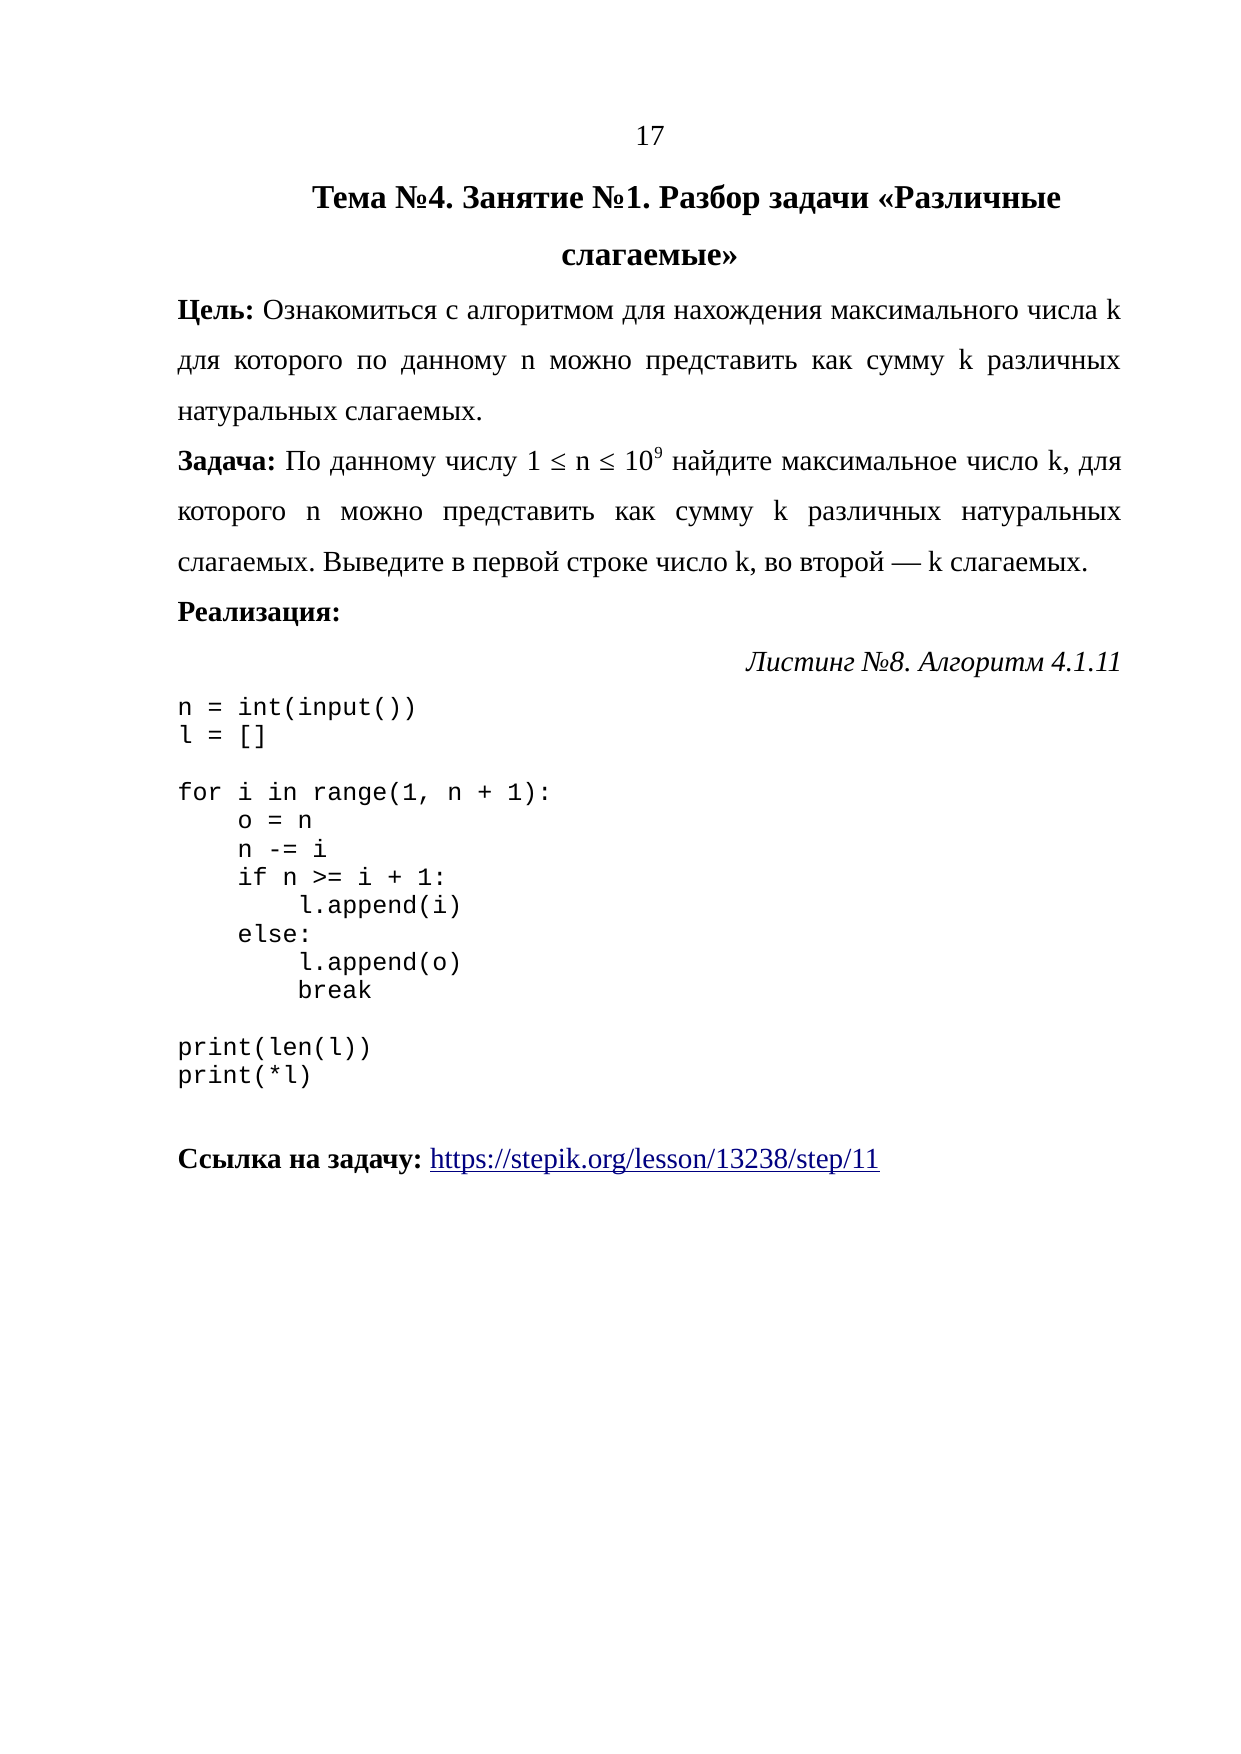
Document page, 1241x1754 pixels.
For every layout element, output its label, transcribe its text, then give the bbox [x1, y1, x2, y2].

text l.append(o) [177, 950, 1122, 978]
text print(*l) [177, 1063, 1122, 1091]
text break [177, 978, 1122, 1006]
text n -= i [177, 836, 1122, 865]
text else: [177, 921, 1122, 950]
text Цель: Ознакомиться с алгоритмом для нахождения максимального числа k для которого по данному n можно представить как сумму k различных натуральных слагаемых. [177, 292, 1122, 426]
text Задача: По данному числу 1 ≤ n ≤ 109 найдите максимальное число k, для которого n можно представить как сумму k различных натуральных слагаемых. Выведите в первой строке число k, во второй — k слагаемых. [177, 443, 1122, 577]
subtitle Тема №4. Занятие №1. Разбор задачи «Различные слагаемые» [177, 177, 1122, 273]
text if n >= i + 1: [177, 865, 1122, 893]
text o = n [177, 808, 1122, 836]
text for i in range(1, n + 1): [177, 780, 1122, 808]
text n = int(input()) [177, 695, 1122, 723]
text l = [] [177, 723, 1122, 751]
text print(len(l)) [177, 1035, 1122, 1063]
text Листинг №8. Алгоритм 4.1.11 [177, 644, 1122, 678]
text Ссылка на задачу: https://stepik.org/lesson/13238/step/11 [177, 1142, 1122, 1175]
text l.append(i) [177, 893, 1122, 921]
text Реализация: [177, 594, 1122, 628]
